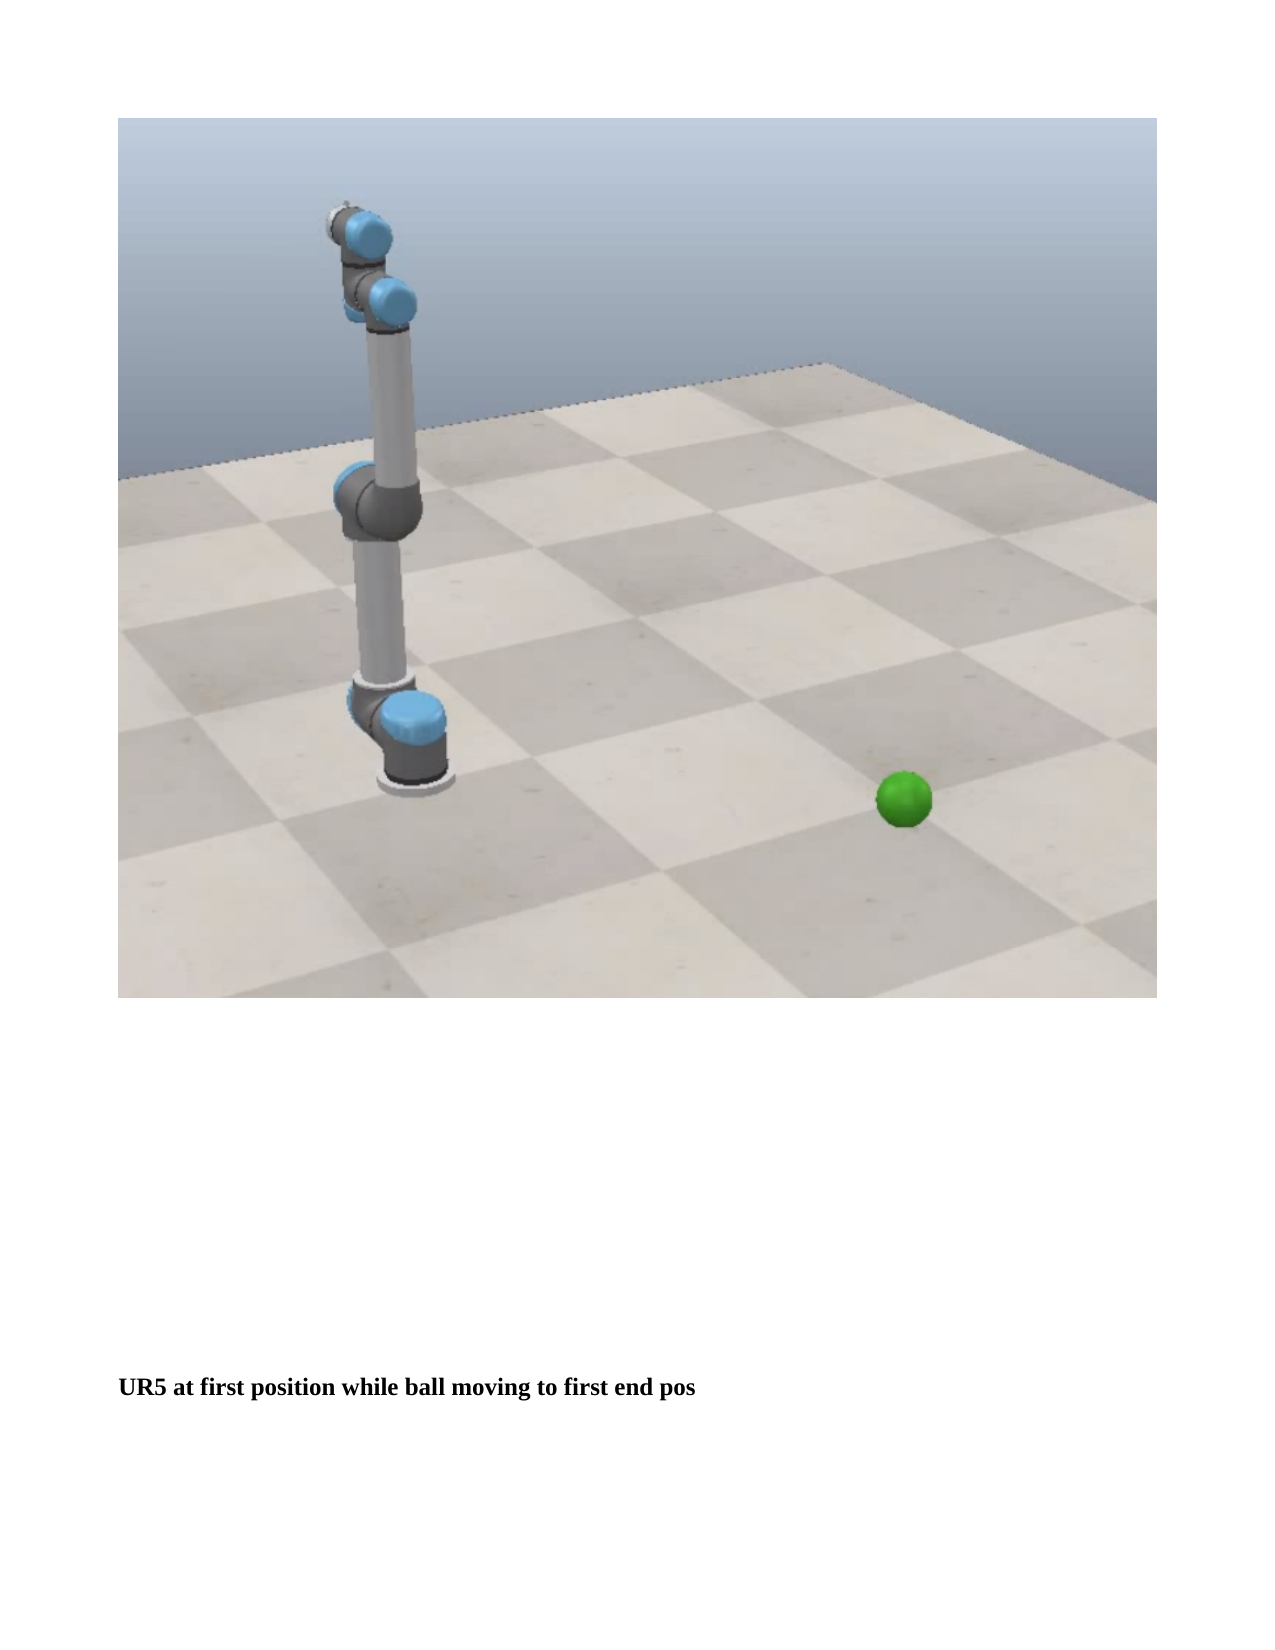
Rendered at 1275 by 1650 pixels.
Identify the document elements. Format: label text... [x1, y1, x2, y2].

text UR5 at first position while ball moving to first end pos [118, 1372, 1157, 1429]
picture [118, 118, 1157, 998]
